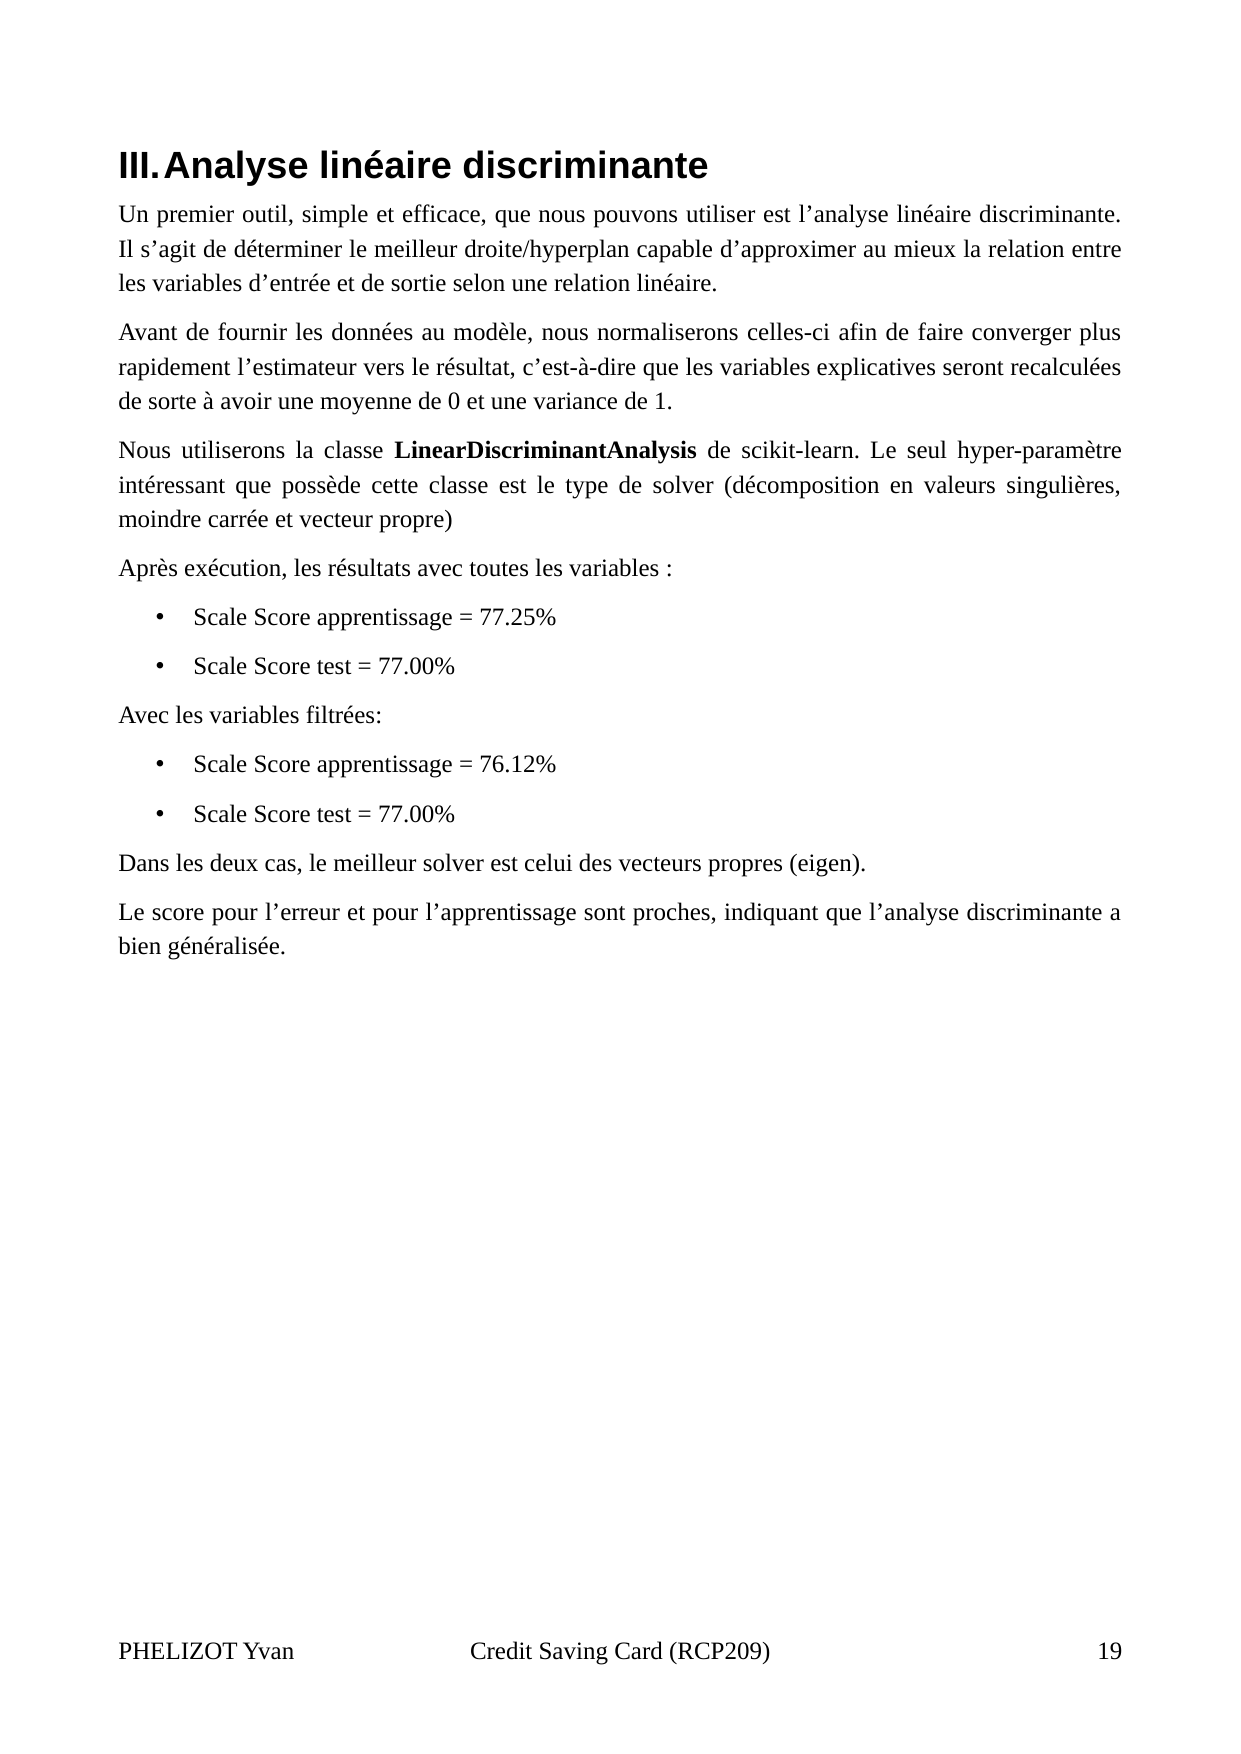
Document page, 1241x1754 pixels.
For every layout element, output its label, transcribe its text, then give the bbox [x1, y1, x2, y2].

list Scale Score apprentissage = 77.25% [156, 602, 1122, 631]
list Scale Score test = 77.00% [156, 651, 1122, 680]
list Scale Score test = 77.00% [156, 799, 1122, 827]
list Scale Score apprentissage = 76.12% [156, 749, 1122, 778]
text Un premier outil, simple et efficace, que nous pouvons utiliser est l’analyse linéaire discriminante. Il s’agit de déterminer le meilleur droite/hyperplan capable d’approximer au mieux la relation entre les variables d’entrée et de sortie selon une relation linéaire. [118, 199, 1122, 297]
text Le score pour l’erreur et pour l’apprentissage sont proches, indiquant que l’analyse discriminante a bien généralisée. [118, 897, 1122, 960]
text Nous utiliserons la classe LinearDiscriminantAnalysis de scikit-learn. Le seul hyper-paramètre intéressant que possède cette classe est le type de solver (décomposition en valeurs singulières, moindre carrée et vecteur propre) [118, 435, 1122, 533]
subtitle Analyse linéaire discriminante [118, 143, 1122, 187]
text Avec les variables filtrées: [118, 701, 1122, 729]
text Avant de fournir les données au modèle, nous normaliserons celles-ci afin de faire converger plus rapidement l’estimateur vers le résultat, c’est-à-dire que les variables explicatives seront recalculées de sorte à avoir une moyenne de 0 et une variance de 1. [118, 317, 1122, 415]
text Après exécution, les résultats avec toutes les variables : [118, 553, 1122, 582]
text Dans les deux cas, le meilleur solver est celui des vecteurs propres (eigen). [118, 848, 1122, 876]
